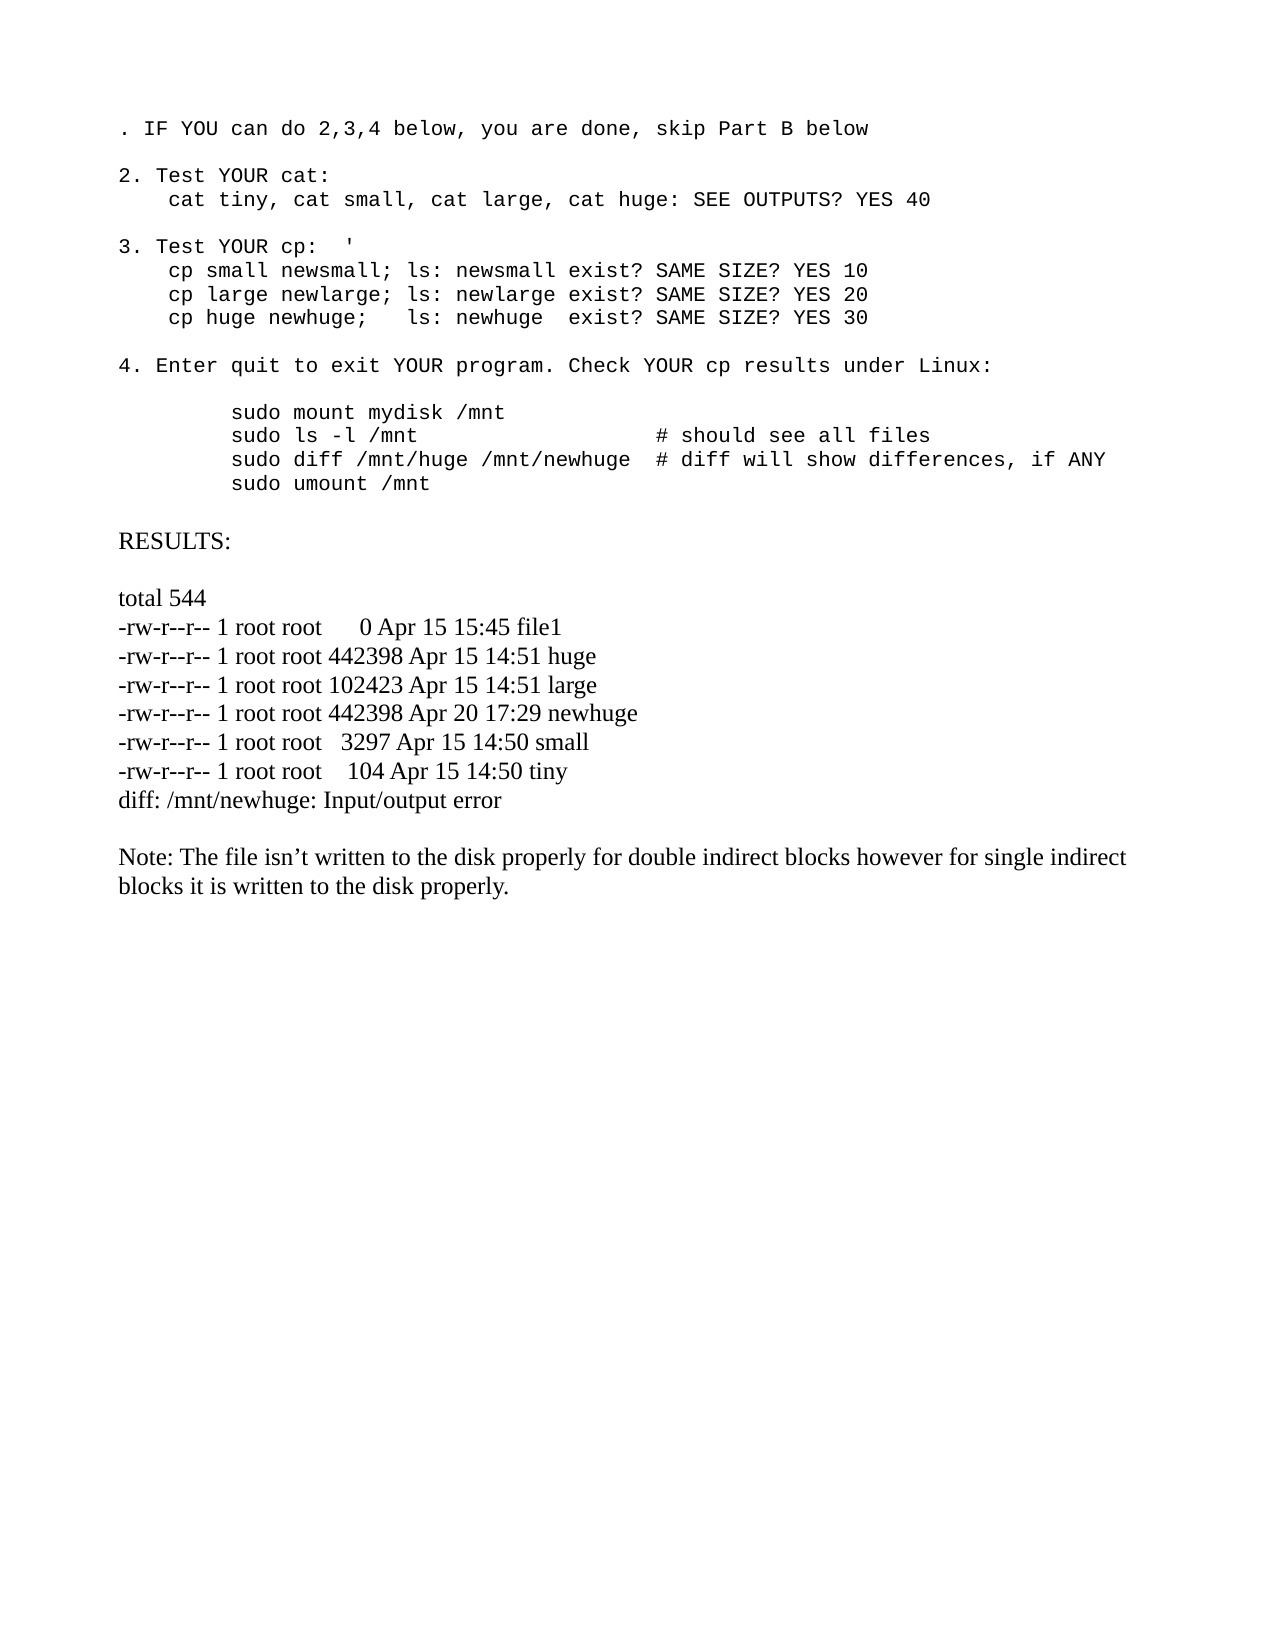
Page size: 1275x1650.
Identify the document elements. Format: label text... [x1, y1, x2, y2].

text -rw-r--r-- 1 root root 442398 Apr 15 14:51 huge [118, 641, 1157, 670]
text RESULTS: [118, 526, 1157, 555]
text cat tiny, cat small, cat large, cat huge: SEE OUTPUTS? YES 40 [118, 189, 1157, 213]
text -rw-r--r-- 1 root root 104 Apr 15 14:50 tiny [118, 756, 1157, 785]
text -rw-r--r-- 1 root root 102423 Apr 15 14:51 large [118, 670, 1157, 698]
text . IF YOU can do 2,3,4 below, you are done, skip Part B below [118, 118, 1157, 142]
text 2. Test YOUR cat: [118, 165, 1157, 189]
text 4. Enter quit to exit YOUR program. Check YOUR cp results under Linux: [118, 354, 1157, 378]
text cp huge newhuge; ls: newhuge exist? SAME SIZE? YES 30 [118, 307, 1157, 331]
text -rw-r--r-- 1 root root 0 Apr 15 15:45 file1 [118, 612, 1157, 641]
text cp small newsmall; ls: newsmall exist? SAME SIZE? YES 10 [118, 260, 1157, 284]
text sudo mount mydisk /mnt [118, 402, 1157, 426]
text total 544 [118, 583, 1157, 612]
text diff: /mnt/newhuge: Input/output error [118, 785, 1157, 813]
text 3. Test YOUR cp: ' [118, 236, 1157, 260]
text -rw-r--r-- 1 root root 442398 Apr 20 17:29 newhuge [118, 698, 1157, 727]
text sudo diff /mnt/huge /mnt/newhuge # diff will show differences, if ANY [118, 449, 1157, 473]
text Note: The file isn’t written to the disk properly for double indirect blocks however for single indirect blocks it is written to the disk properly. [118, 842, 1157, 900]
text cp large newlarge; ls: newlarge exist? SAME SIZE? YES 20 [118, 284, 1157, 307]
text sudo umount /mnt [118, 473, 1157, 496]
text -rw-r--r-- 1 root root 3297 Apr 15 14:50 small [118, 727, 1157, 756]
text sudo ls -l /mnt # should see all files [118, 426, 1157, 449]
